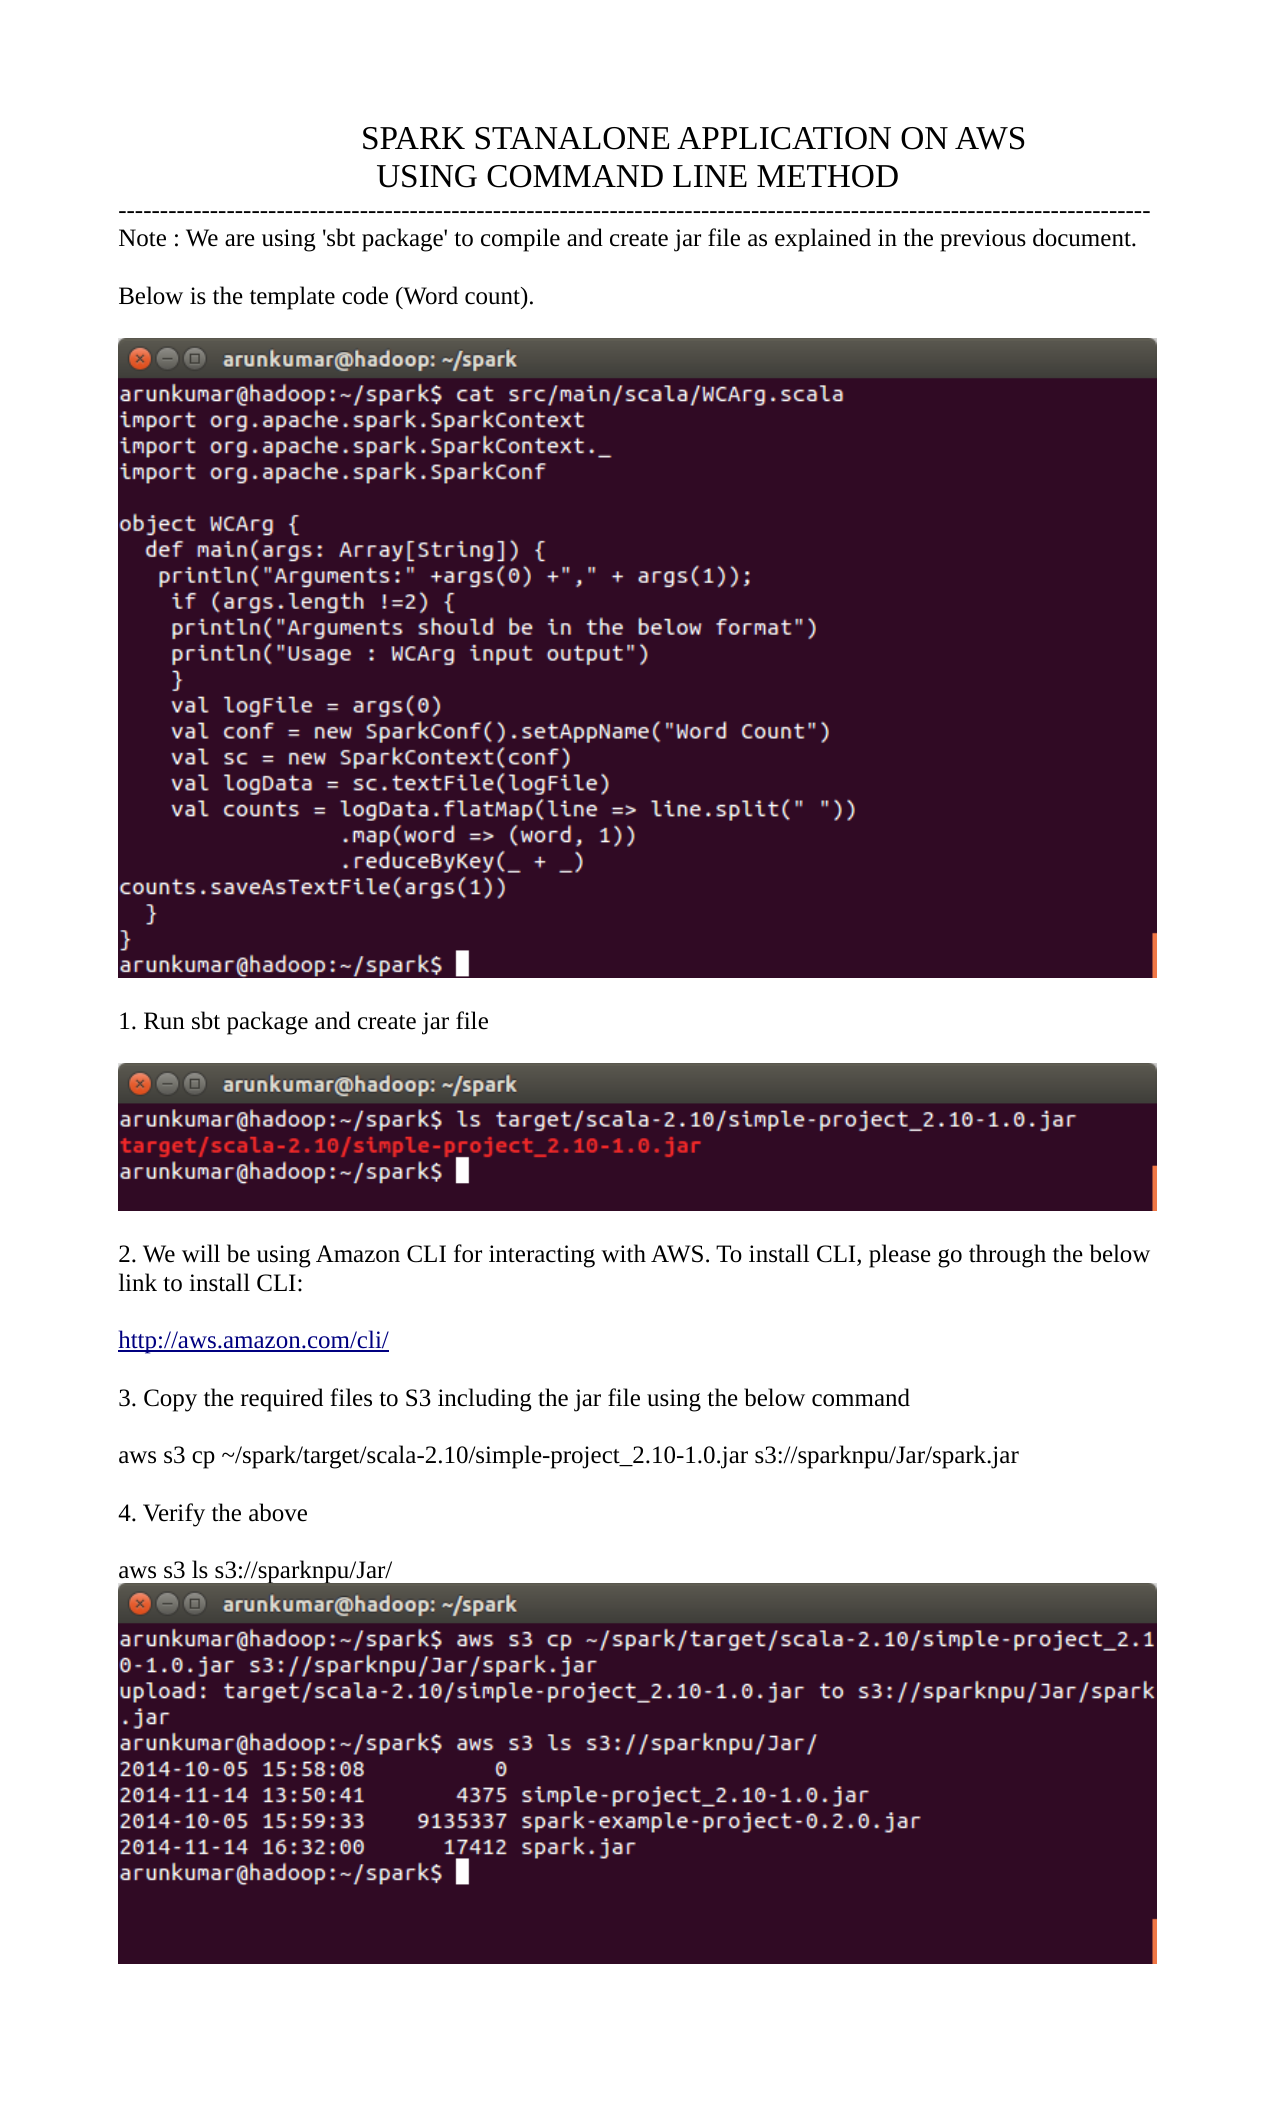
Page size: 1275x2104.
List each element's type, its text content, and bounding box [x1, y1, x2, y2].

text 3. Copy the required files to S3 including the jar file using the below command [118, 1383, 1157, 1411]
text Note : We are using 'sbt package' to compile and create jar file as explained in the previous document. [118, 223, 1157, 252]
picture [118, 1583, 1157, 1964]
text Below is the template code (Word count). [118, 281, 1157, 310]
text http://aws.amazon.com/cli/ [118, 1325, 1157, 1354]
text aws s3 cp ~/spark/target/scala-2.10/simple-project_2.10-1.0.jar s3://sparknpu/Jar/spark.jar [118, 1440, 1157, 1469]
text SPARK STANALONE APPLICATION ON AWS [118, 118, 1157, 156]
text aws s3 ls s3://sparknpu/Jar/ [118, 1555, 1157, 1583]
text ---------------------------------------------------------------------------------------------------------------------------- [118, 195, 1157, 223]
text 4. Verify the above [118, 1498, 1157, 1526]
text 1. Run sbt package and create jar file [118, 1006, 1157, 1035]
text 2. We will be using Amazon CLI for interacting with AWS. To install CLI, please go through the below link to install CLI: [118, 1239, 1157, 1296]
picture [118, 1063, 1157, 1211]
picture [118, 338, 1157, 978]
text USING COMMAND LINE METHOD [118, 156, 1157, 195]
